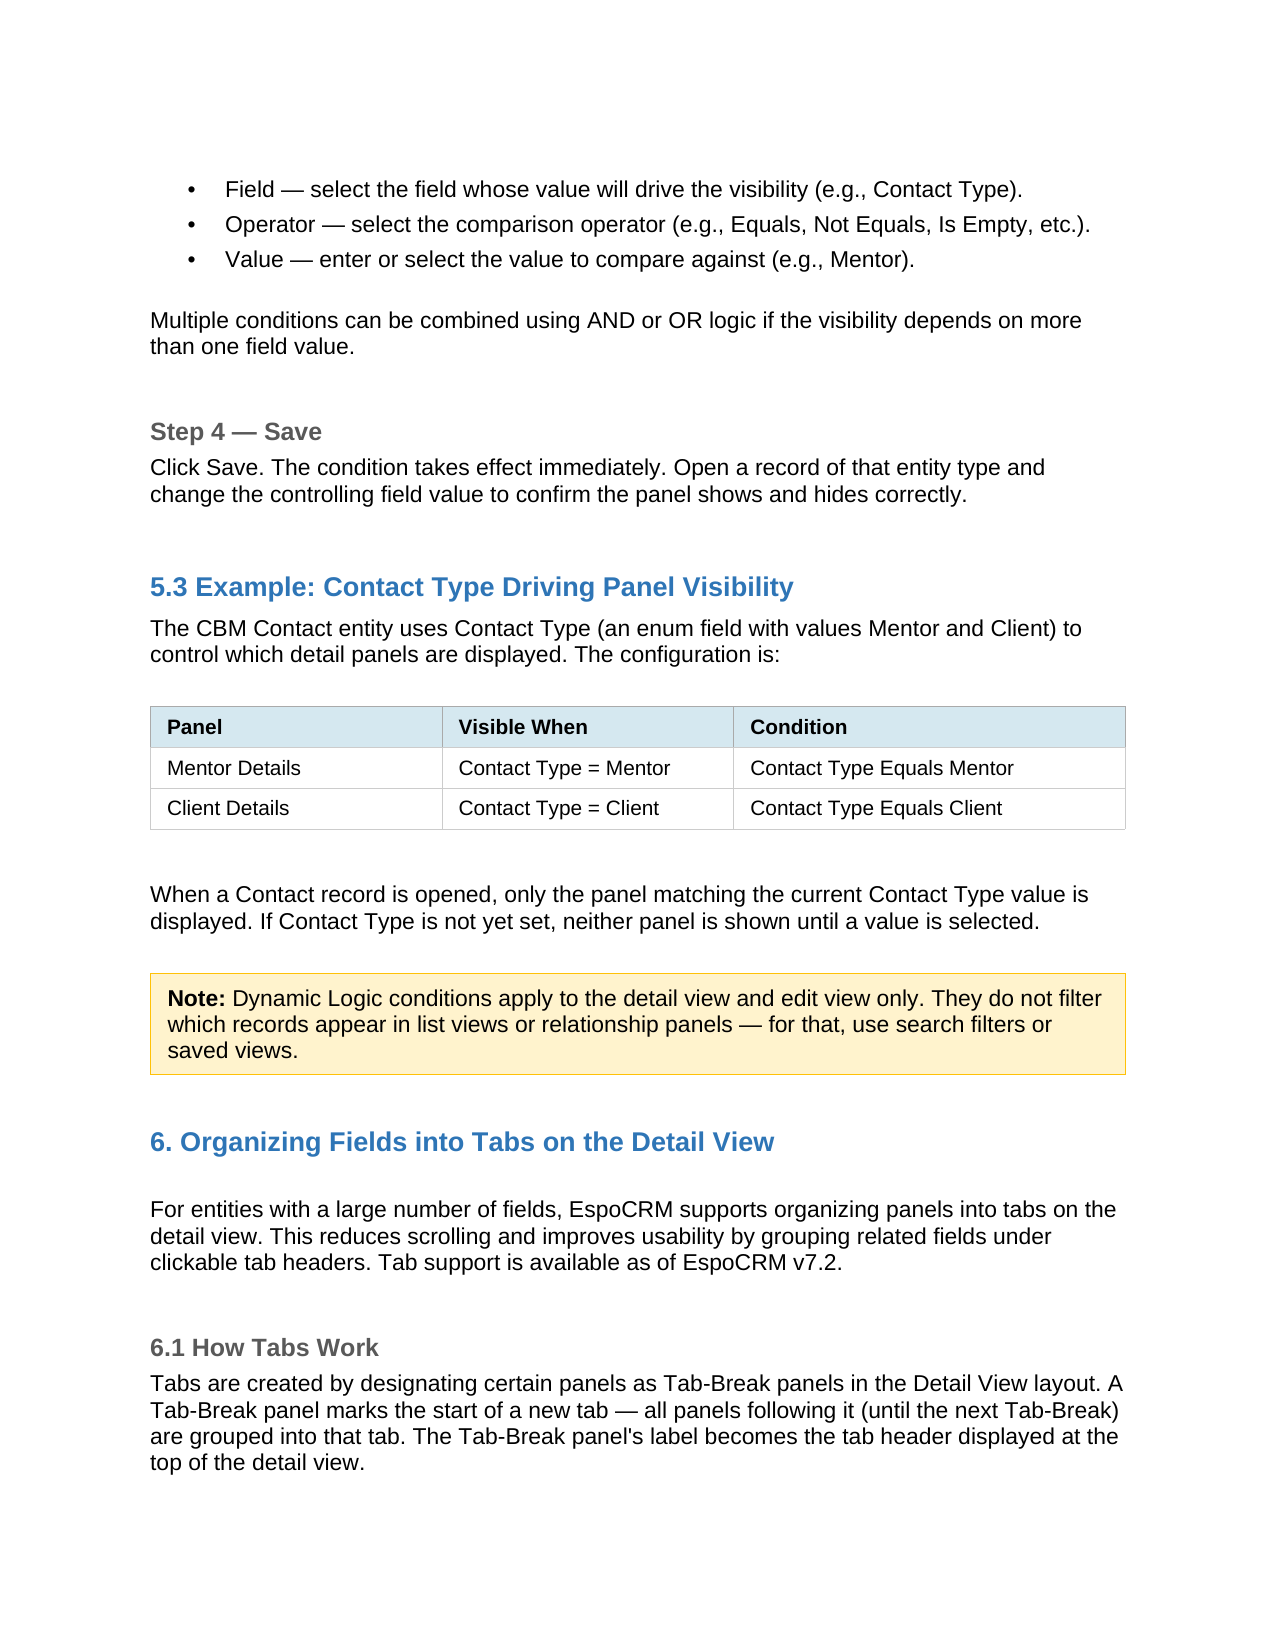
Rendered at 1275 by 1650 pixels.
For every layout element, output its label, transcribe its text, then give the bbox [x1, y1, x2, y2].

table_cell Contact Type = Mentor [443, 748, 733, 788]
table_header Condition [734, 707, 1125, 747]
table_cell Contact Type Equals Client [734, 789, 1125, 828]
list Value — enter or select the value to compare against (e.g., Mentor). [187, 246, 1125, 272]
table_header Visible When [443, 707, 733, 747]
subtitle 6. Organizing Fields into Tabs on the Detail View [150, 1126, 1125, 1158]
text The CBM Contact entity uses Contact Type (an enum field with values Mentor and Client) to control which detail panels are displayed. The configuration is: [150, 614, 1125, 667]
list Operator — select the comparison operator (e.g., Equals, Not Equals, Is Empty, etc.). [187, 211, 1125, 237]
text For entities with a large number of fields, EspoCRM supports organizing panels into tabs on the detail view. This reduces scrolling and improves usability by grouping related fields under clickable tab headers. Tab support is available as of EspoCRM v7.2. [150, 1196, 1125, 1276]
text Multiple conditions can be combined using AND or OR logic if the visibility depends on more than one field value. [150, 307, 1125, 359]
subtitle Step 4 — Save [150, 417, 1125, 446]
table_cell Contact Type Equals Mentor [734, 748, 1125, 788]
table_cell Client Details [151, 789, 442, 828]
table_cell Mentor Details [151, 748, 442, 788]
table_header Note: Dynamic Logic conditions apply to the detail view and edit view only. They do not filter which records appear in list views or relationship panels — for that, use search filters or saved views. [151, 974, 1125, 1074]
list Field — select the field whose value will drive the visibility (e.g., Contact Type). [187, 176, 1125, 203]
text Click Save. The condition takes effect immediately. Open a record of that entity type and change the controlling field value to confirm the panel shows and hides correctly. [150, 454, 1125, 507]
text Tabs are created by designating certain panels as Tab-Break panels in the Detail View layout. A Tab-Break panel marks the start of a new tab — all panels following it (until the next Tab-Break) are grouped into that tab. The Tab-Break panel's label becomes the tab header displayed at the top of the detail view. [150, 1370, 1125, 1476]
subtitle 6.1 How Tabs Work [150, 1333, 1125, 1362]
table_cell Contact Type = Client [443, 789, 733, 828]
table_header Panel [151, 707, 442, 747]
subtitle 5.3 Example: Contact Type Driving Panel Visibility [150, 571, 1125, 602]
text When a Contact record is opened, only the panel matching the current Contact Type value is displayed. If Contact Type is not yet set, neither panel is shown until a value is selected. [150, 881, 1125, 934]
